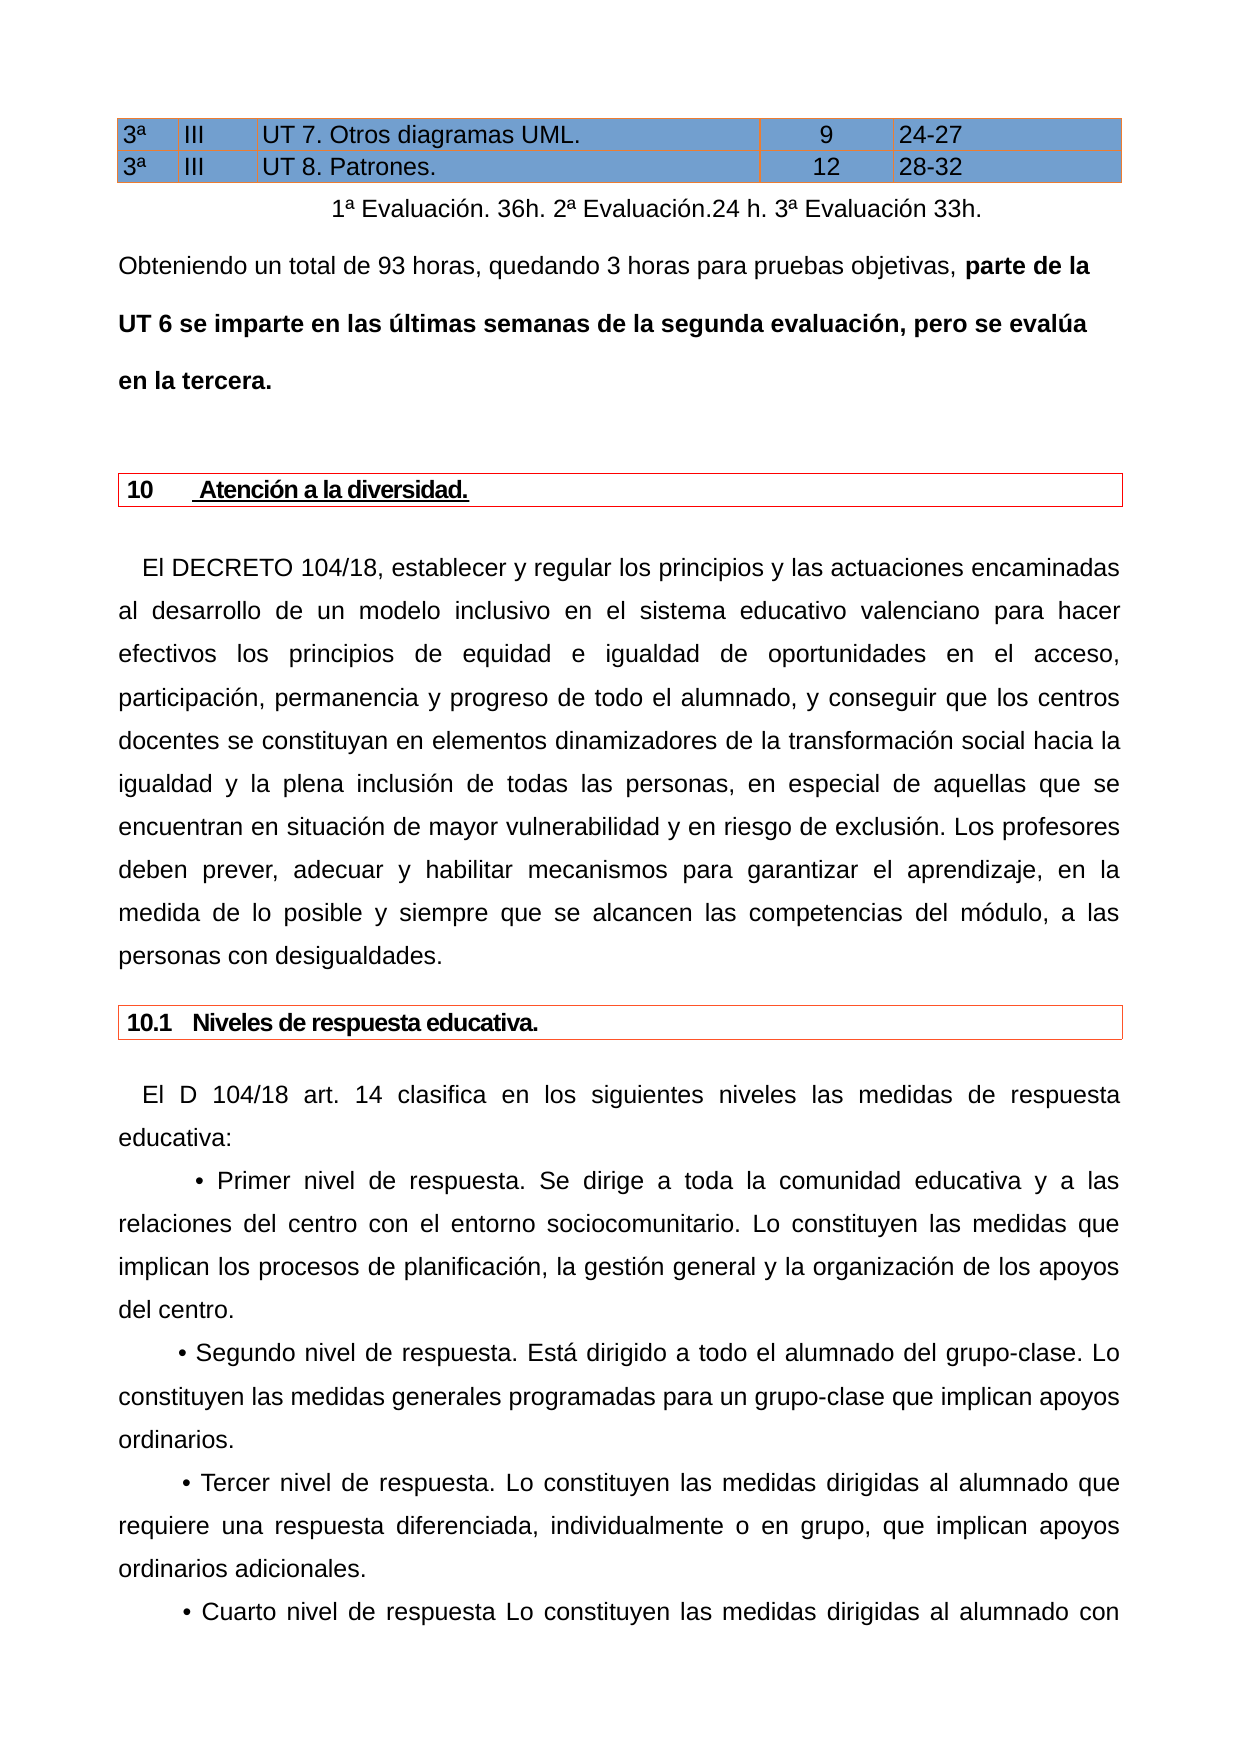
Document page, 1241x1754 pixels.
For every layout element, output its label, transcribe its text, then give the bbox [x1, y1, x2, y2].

table_cell III [179, 151, 257, 182]
table_cell 24-27 [894, 119, 1121, 150]
text • Segundo nivel de respuesta. Está dirigido a todo el alumnado del grupo-clase. Lo constituyen las medidas generales programadas para un grupo-clase que implican apoyos ordinarios. [118, 1338, 1122, 1453]
subtitle Atención a la diversidad. [119, 474, 1122, 506]
text El D 104/18 art. 14 clasifica en los siguientes niveles las medidas de respuesta educativa: [118, 1079, 1122, 1151]
table_cell III [179, 119, 257, 150]
subtitle Niveles de respuesta educativa. [119, 1006, 1122, 1039]
text 1ª Evaluación. 36h. 2ª Evaluación.24 h. 3ª Evaluación 33h. [118, 194, 1122, 222]
table_cell UT 7. Otros diagramas UML. [258, 119, 759, 150]
table_cell 3ª [118, 151, 178, 182]
text Obteniendo un total de 93 horas, quedando 3 horas para pruebas objetivas, parte de la UT 6 se imparte en las últimas semanas de la segunda evaluación, pero se evalúa en la tercera. [118, 251, 1122, 395]
table_cell 9 [761, 119, 893, 150]
table_cell 28-32 [894, 151, 1121, 182]
text El DECRETO 104/18, establecer y regular los principios y las actuaciones encaminadas al desarrollo de un modelo inclusivo en el sistema educativo valenciano para hacer efectivos los principios de equidad e igualdad de oportunidades en el acceso, participación, permanencia y progreso de todo el alumnado, y conseguir que los centros docentes se constituyan en elementos dinamizadores de la transformación social hacia la igualdad y la plena inclusión de todas las personas, en especial de aquellas que se encuentran en situación de mayor vulnerabilidad y en riesgo de exclusión. Los profesores deben prever, adecuar y habilitar mecanismos para garantizar el aprendizaje, en la medida de lo posible y siempre que se alcancen las competencias del módulo, a las personas con desigualdades. [118, 553, 1122, 970]
text • Tercer nivel de respuesta. Lo constituyen las medidas dirigidas al alumnado que requiere una respuesta diferenciada, individualmente o en grupo, que implican apoyos ordinarios adicionales. [118, 1468, 1122, 1583]
table_cell 12 [761, 151, 893, 182]
table_cell UT 8. Patrones. [258, 151, 759, 182]
table_cell 3ª [118, 119, 178, 150]
text • Primer nivel de respuesta. Se dirige a toda la comunidad educativa y a las relaciones del centro con el entorno sociocomunitario. Lo constituyen las medidas que implican los procesos de planificación, la gestión general y la organización de los apoyos del centro. [118, 1166, 1122, 1324]
text • Cuarto nivel de respuesta Lo constituyen las medidas dirigidas al alumnado con [118, 1597, 1122, 1626]
